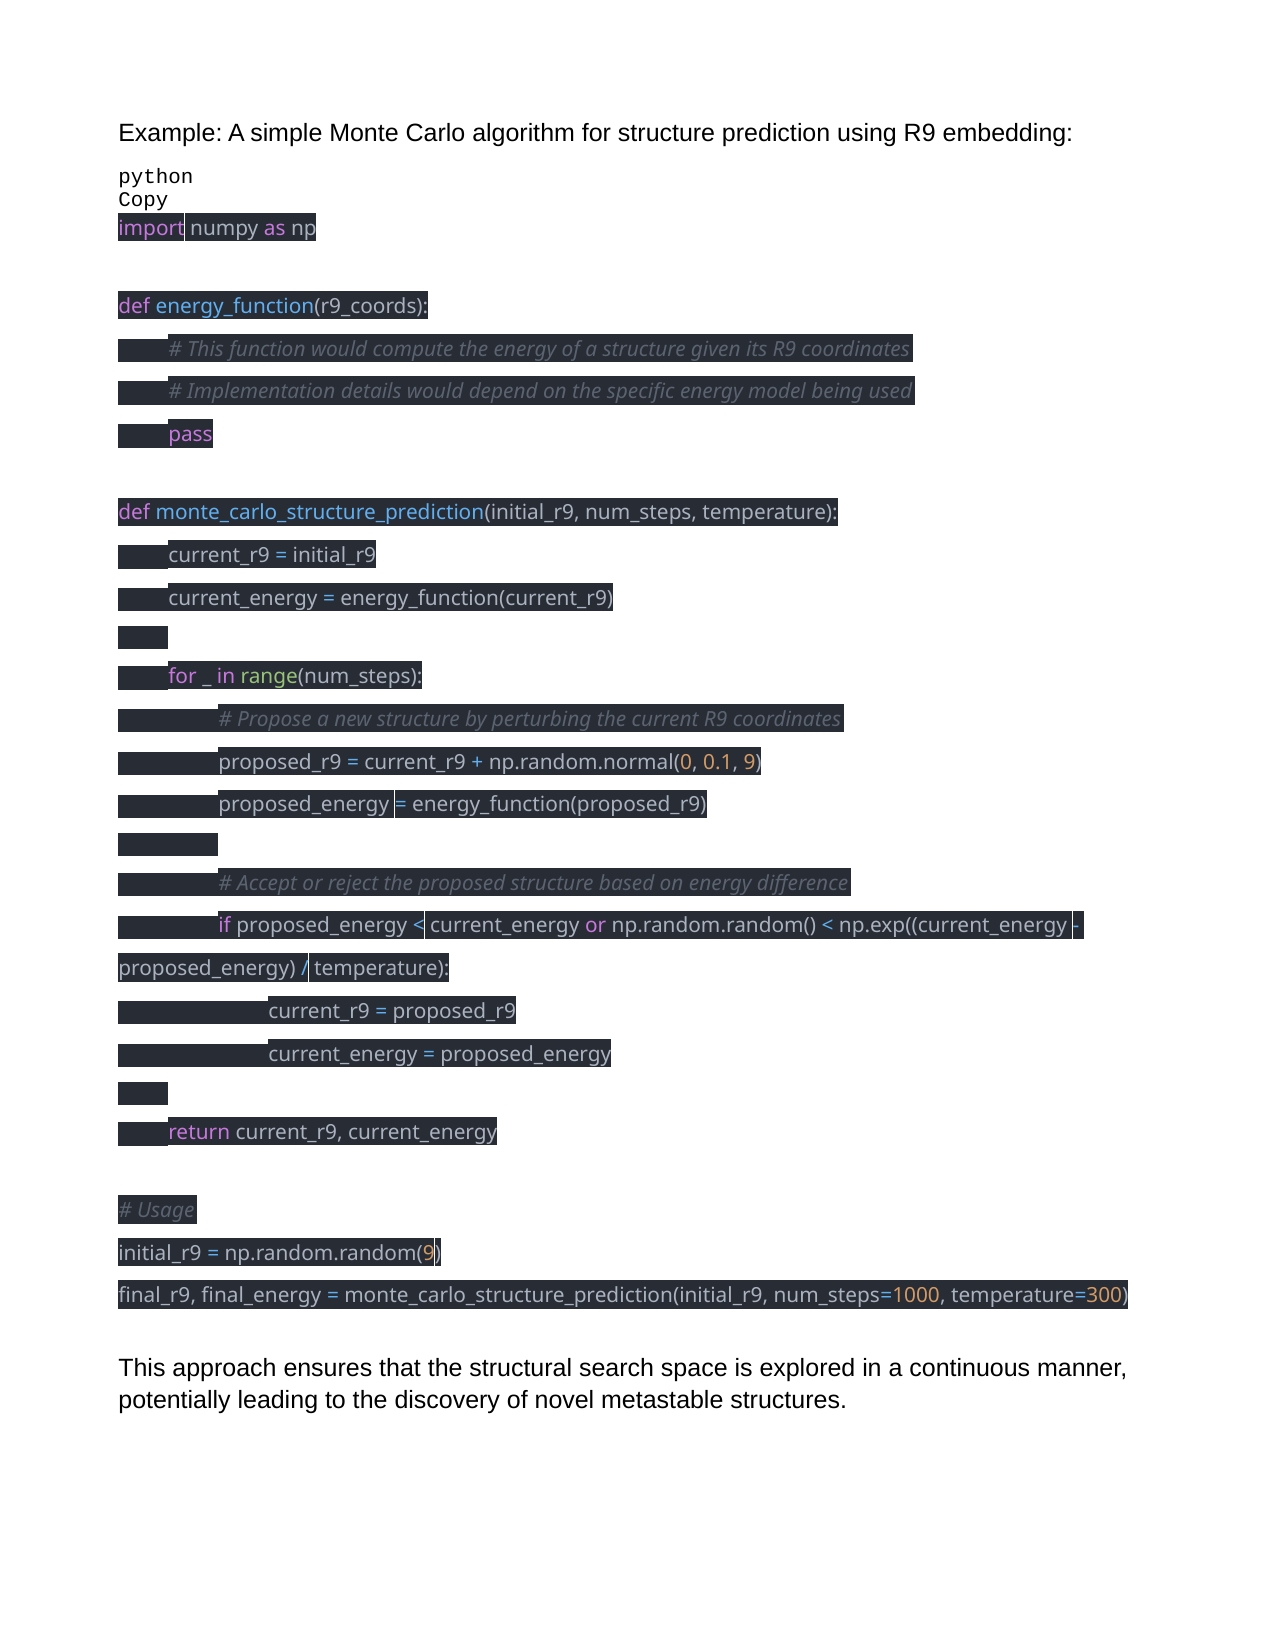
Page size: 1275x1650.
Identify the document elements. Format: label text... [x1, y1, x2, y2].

text proposed_r9 = current_r9 + np.random.normal(0, 0.1, 9) [118, 747, 1157, 775]
text def monte_carlo_structure_prediction(initial_r9, num_steps, temperature): [118, 497, 1157, 526]
text current_energy = proposed_energy [118, 1039, 1157, 1067]
text Copy [118, 189, 1157, 213]
text current_r9 = initial_r9 [118, 540, 1157, 569]
text Example: A simple Monte Carlo algorithm for structure prediction using R9 embedding: [118, 118, 1157, 147]
text This approach ensures that the structural search space is explored in a continuous manner, potentially leading to the discovery of novel metastable structures. [118, 1352, 1157, 1414]
text proposed_energy = energy_function(proposed_r9) [118, 789, 1157, 818]
text # Accept or reject the proposed structure based on energy difference [118, 868, 1157, 896]
text # This function would compute the energy of a structure given its R9 coordinates [118, 334, 1157, 362]
text current_energy = energy_function(current_r9) [118, 583, 1157, 611]
text initial_r9 = np.random.random(9) [118, 1238, 1157, 1266]
text # Propose a new structure by perturbing the current R9 coordinates [118, 704, 1157, 732]
text # Implementation details would depend on the specific energy model being used [118, 376, 1157, 405]
text current_r9 = proposed_r9 [118, 996, 1157, 1024]
text pass [118, 419, 1157, 448]
text for _ in range(num_steps): [118, 661, 1157, 690]
text def energy_function(r9_coords): [118, 291, 1157, 319]
text if proposed_energy < current_energy or np.random.random() < np.exp((current_energy - proposed_energy) / temperature): [118, 911, 1157, 982]
text python [118, 166, 1157, 189]
text # Usage [118, 1195, 1157, 1224]
text import numpy as np [118, 213, 1157, 241]
text return current_r9, current_energy [118, 1117, 1157, 1146]
text final_r9, final_energy = monte_carlo_structure_prediction(initial_r9, num_steps=1000, temperature=300) [118, 1280, 1157, 1309]
